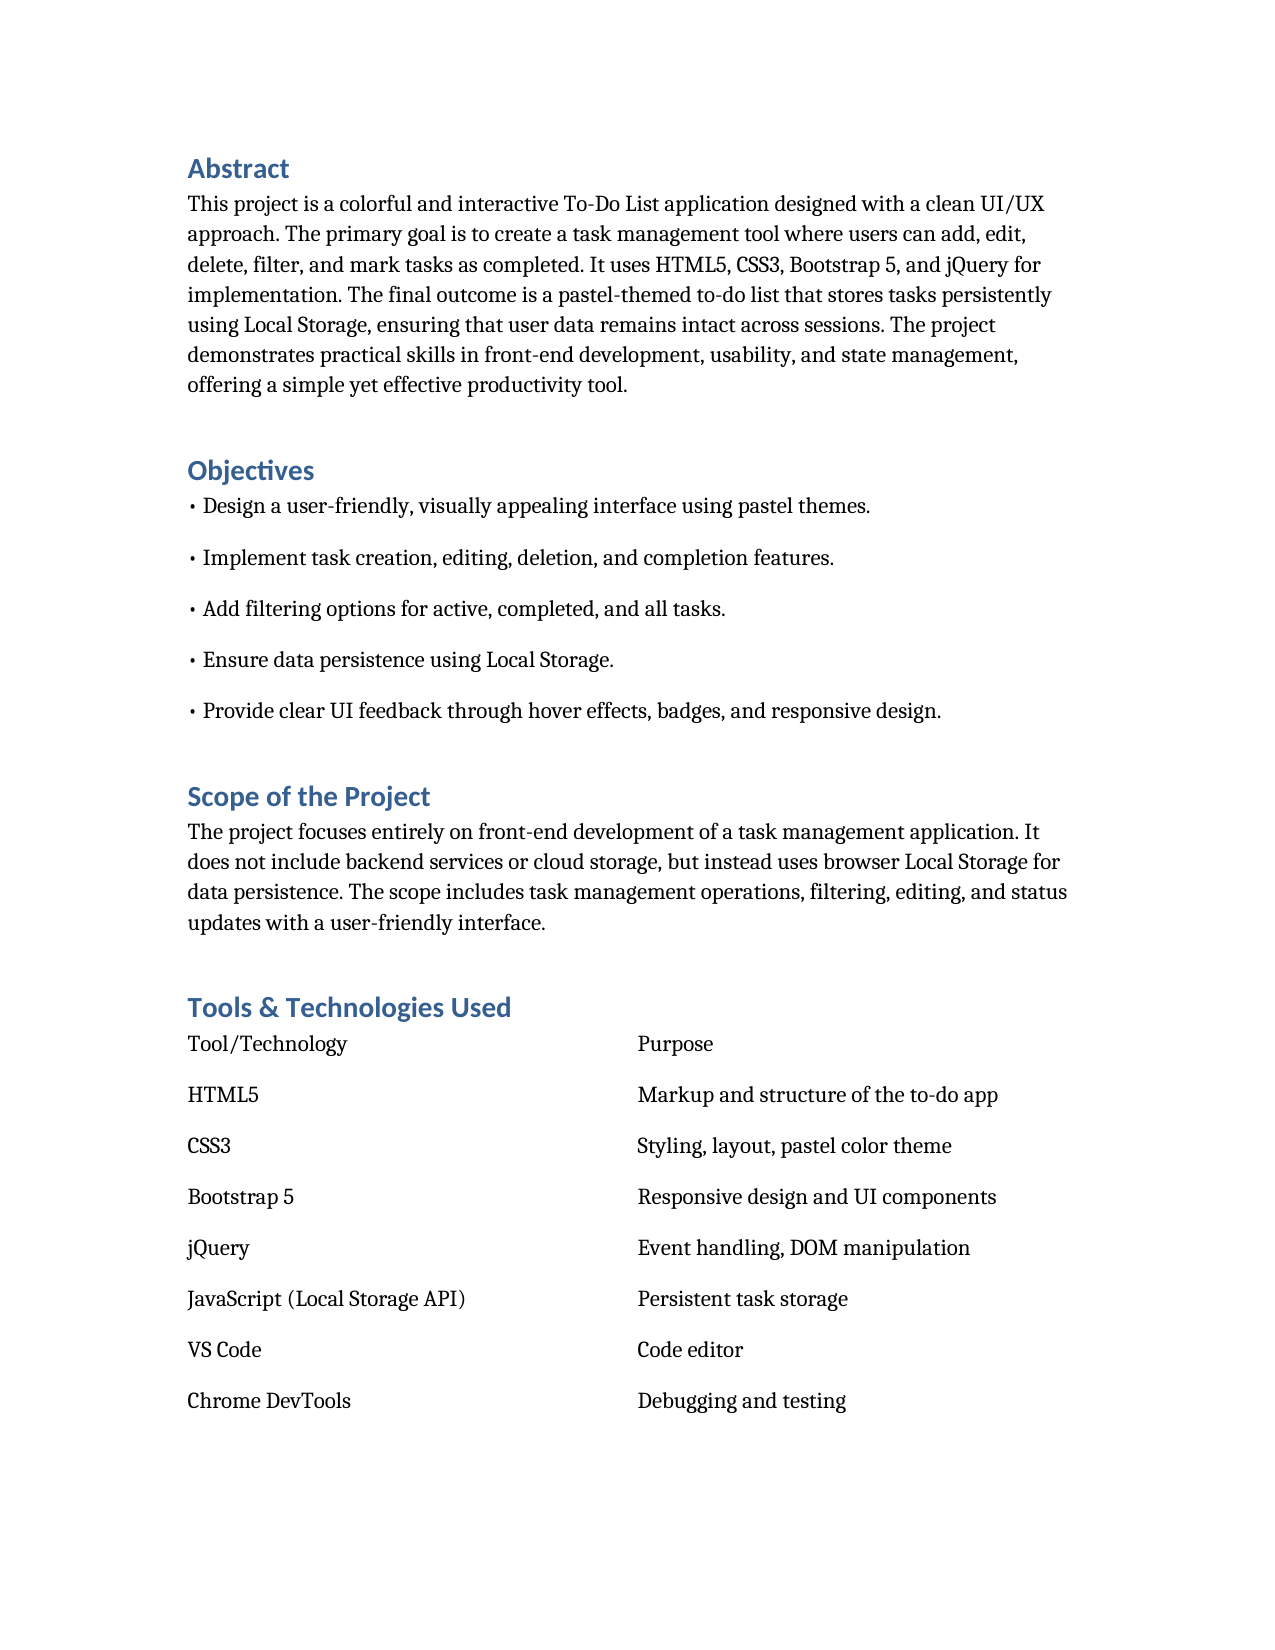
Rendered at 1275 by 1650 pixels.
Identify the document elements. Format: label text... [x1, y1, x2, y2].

text • Ensure data persistence using Local Storage. [187, 646, 1087, 673]
table_cell jQuery [176, 1235, 626, 1286]
text This project is a colorful and interactive To-Do List application designed with a clean UI/UX approach. The primary goal is to create a task management tool where users can add, edit, delete, filter, and mark tasks as completed. It uses HTML5, CSS3, Bootstrap 5, and jQuery for implementation. The final outcome is a pastel-themed to-do list that stores tasks persistently using Local Storage, ensuring that user data remains intact across sessions. The project demonstrates practical skills in front-end development, usability, and state management, offering a simple yet effective productivity tool. [187, 191, 1087, 398]
table_cell Event handling, DOM manipulation [626, 1235, 1076, 1286]
table_cell Debugging and testing [626, 1388, 1076, 1439]
subtitle Tools & Technologies Used [187, 989, 1087, 1025]
table_cell HTML5 [176, 1081, 626, 1132]
text • Implement task creation, editing, deletion, and completion features. [187, 544, 1087, 571]
subtitle Objectives [187, 452, 1087, 488]
table_cell Code editor [626, 1337, 1076, 1388]
text • Design a user-friendly, visually appealing interface using pastel themes. [187, 493, 1087, 520]
table_cell Responsive design and UI components [626, 1184, 1076, 1234]
table_cell VS Code [176, 1337, 626, 1388]
subtitle Abstract [187, 150, 1087, 186]
table_cell Chrome DevTools [176, 1388, 626, 1439]
table_cell JavaScript (Local Storage API) [176, 1286, 626, 1337]
table_cell Persistent task storage [626, 1286, 1076, 1337]
text • Add filtering options for active, completed, and all tasks. [187, 595, 1087, 622]
table_cell Markup and structure of the to-do app [626, 1081, 1076, 1132]
table_cell Bootstrap 5 [176, 1184, 626, 1234]
text The project focuses entirely on front-end development of a task management application. It does not include backend services or cloud storage, but instead uses browser Local Storage for data persistence. The scope includes task management operations, filtering, editing, and status updates with a user-friendly interface. [187, 819, 1087, 936]
subtitle Scope of the Project [187, 778, 1087, 813]
text • Provide clear UI feedback through hover effects, badges, and responsive design. [187, 697, 1087, 724]
table_header Purpose [626, 1030, 1076, 1081]
table_header Tool/Technology [176, 1030, 626, 1081]
table_cell CSS3 [176, 1133, 626, 1183]
table_cell Styling, layout, pastel color theme [626, 1133, 1076, 1183]
